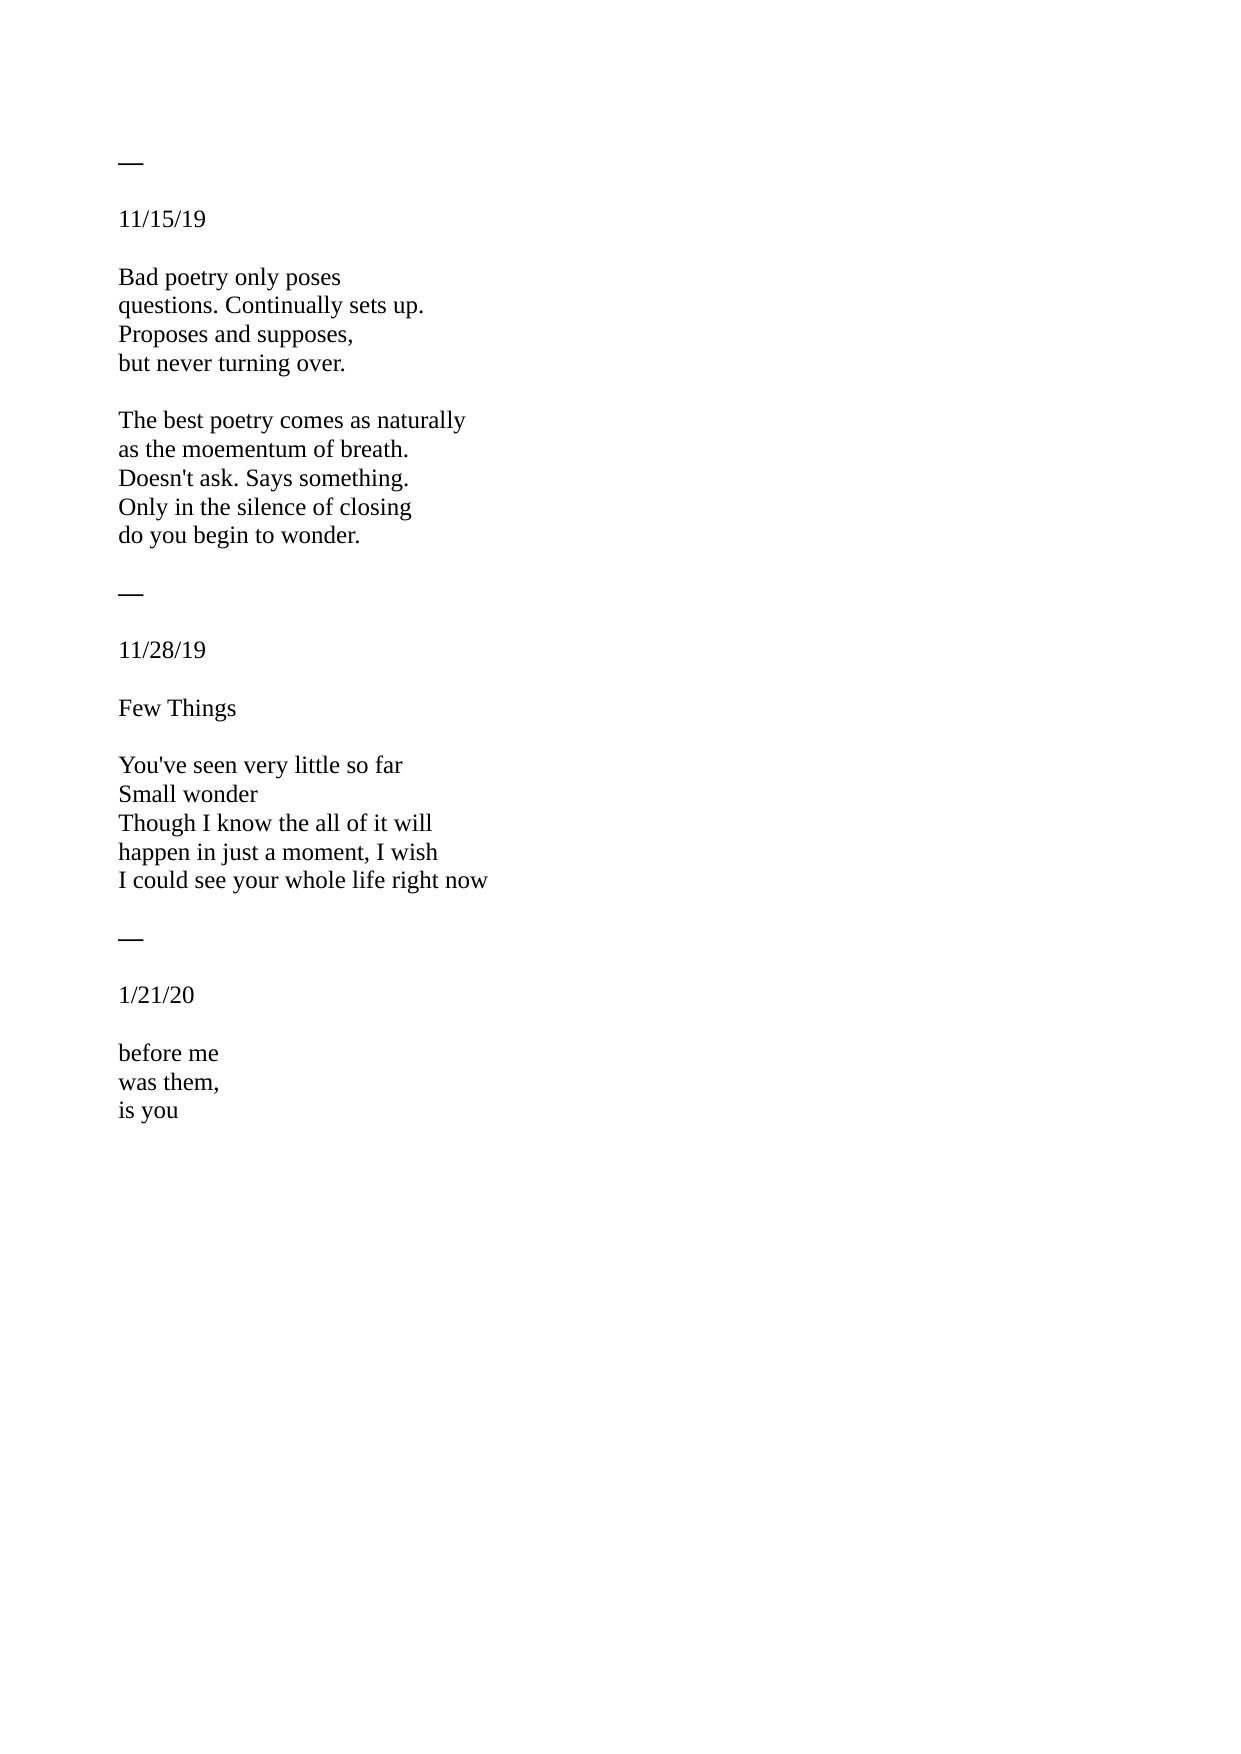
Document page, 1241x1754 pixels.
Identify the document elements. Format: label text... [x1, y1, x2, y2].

text Bad poetry only poses [118, 262, 1122, 291]
text The best poetry comes as naturally [118, 406, 1122, 434]
text — [118, 578, 1122, 607]
text I could see your whole life right now [118, 866, 1122, 894]
text questions. Continually sets up. [118, 291, 1122, 319]
text is you [118, 1096, 1122, 1124]
text Doesn't ask. Says something. [118, 463, 1122, 492]
text Few Things [118, 693, 1122, 722]
text 11/15/19 [118, 204, 1122, 233]
text — [118, 923, 1122, 952]
text 1/21/20 [118, 981, 1122, 1009]
text You've seen very little so far [118, 751, 1122, 779]
text 11/28/19 [118, 636, 1122, 664]
text before me [118, 1038, 1122, 1067]
text happen in just a moment, I wish [118, 837, 1122, 866]
text Only in the silence of closing [118, 492, 1122, 521]
text Though I know the all of it will [118, 808, 1122, 837]
text as the moementum of breath. [118, 434, 1122, 463]
text but never turning over. [118, 348, 1122, 377]
text Small wonder [118, 779, 1122, 808]
text was them, [118, 1067, 1122, 1096]
text do you begin to wonder. [118, 521, 1122, 549]
text Proposes and supposes, [118, 319, 1122, 348]
text — [118, 147, 1122, 176]
